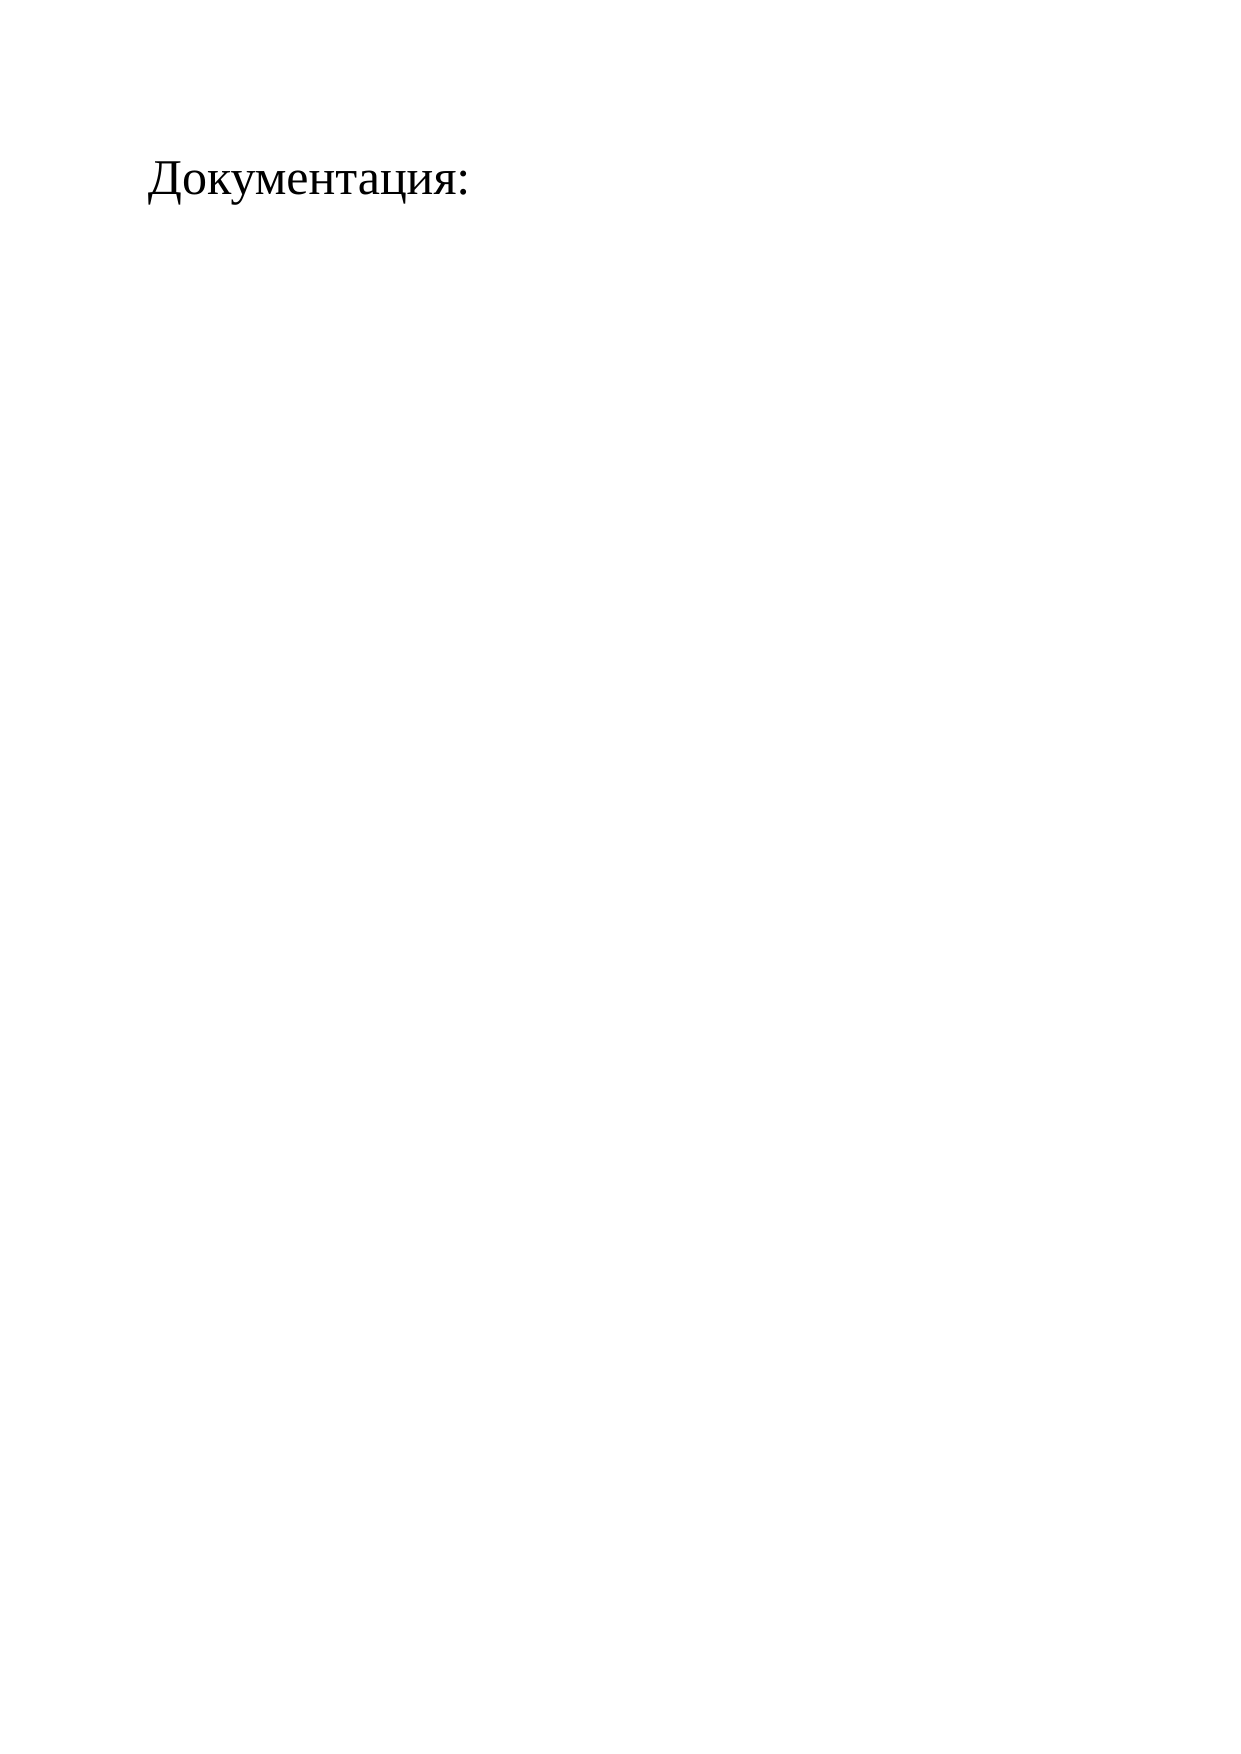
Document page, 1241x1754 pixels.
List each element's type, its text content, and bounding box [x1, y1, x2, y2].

text Документация: [118, 148, 1122, 205]
